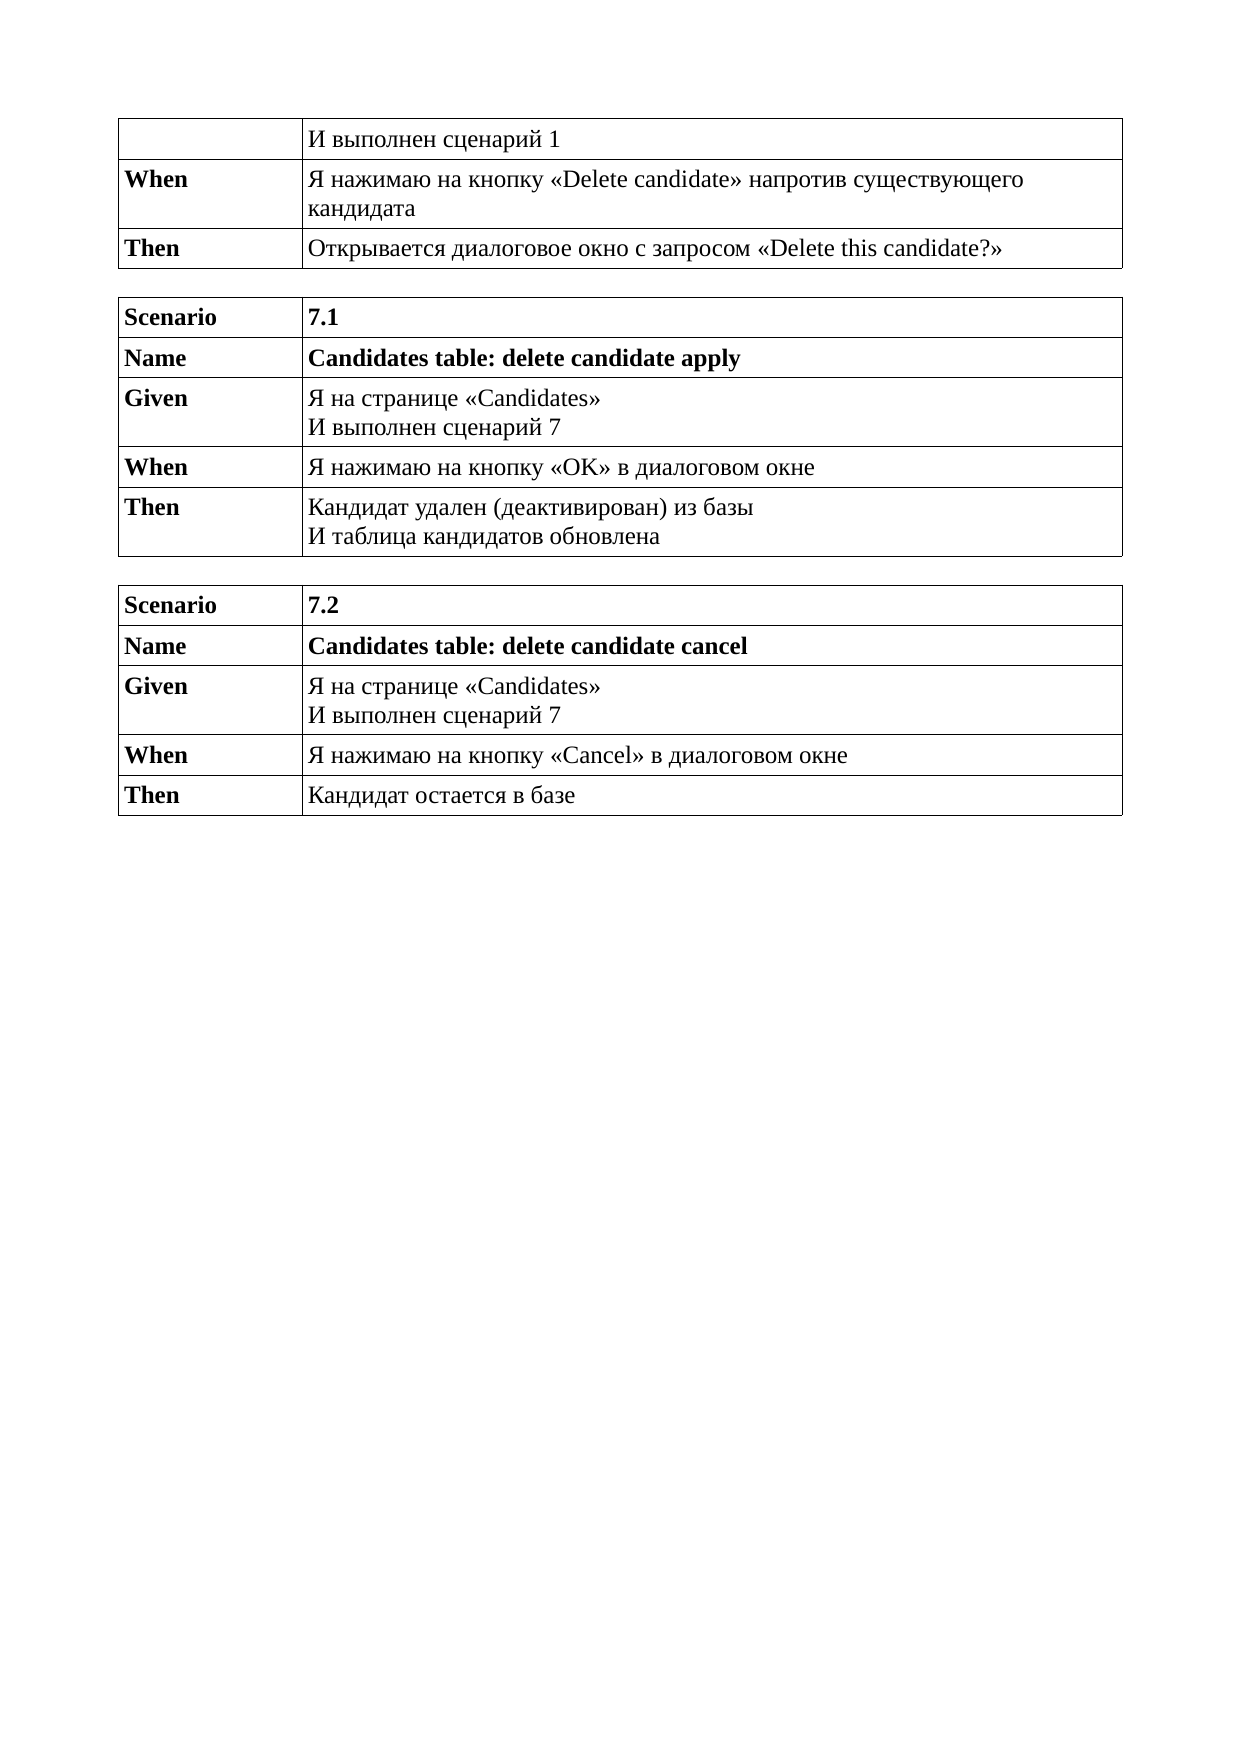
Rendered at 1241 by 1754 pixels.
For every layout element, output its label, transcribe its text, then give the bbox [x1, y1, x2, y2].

table_cell Then [119, 229, 302, 268]
table_cell Кандидат остается в базе [303, 776, 1122, 815]
table_cell Candidates table: delete candidate cancel [303, 626, 1122, 665]
table_cell Кандидат удален (деактивирован) из базы И таблица кандидатов обновлена [303, 488, 1122, 556]
table_header Scenario [119, 298, 302, 337]
table_header 7.2 [303, 586, 1122, 625]
table_cell Я нажимаю на кнопку «OK» в диалоговом окне [303, 447, 1122, 487]
table_cell When [119, 735, 302, 774]
table_cell When [119, 160, 302, 227]
table_header Scenario [119, 586, 302, 625]
table_cell Given [119, 378, 302, 446]
table_cell Я на странице «Candidates» И выполнен сценарий 7 [303, 666, 1122, 734]
table_cell Then [119, 776, 302, 815]
table_cell Я нажимаю на кнопку «Cancel» в диалоговом окне [303, 735, 1122, 774]
table_cell [119, 119, 302, 158]
table_cell Candidates table: delete candidate apply [303, 338, 1122, 377]
table_cell Я нажимаю на кнопку «Delete candidate» напротив существующего кандидата [303, 160, 1122, 227]
table_cell When [119, 447, 302, 487]
table_cell Given [119, 666, 302, 734]
table_cell Открывается диалоговое окно с запросом «Delete this candidate?» [303, 229, 1122, 268]
table_header 7.1 [303, 298, 1122, 337]
table_cell Name [119, 626, 302, 665]
table_cell Then [119, 488, 302, 556]
table_cell И выполнен сценарий 1 [303, 119, 1122, 158]
table_cell Name [119, 338, 302, 377]
table_cell Я на странице «Candidates» И выполнен сценарий 7 [303, 378, 1122, 446]
